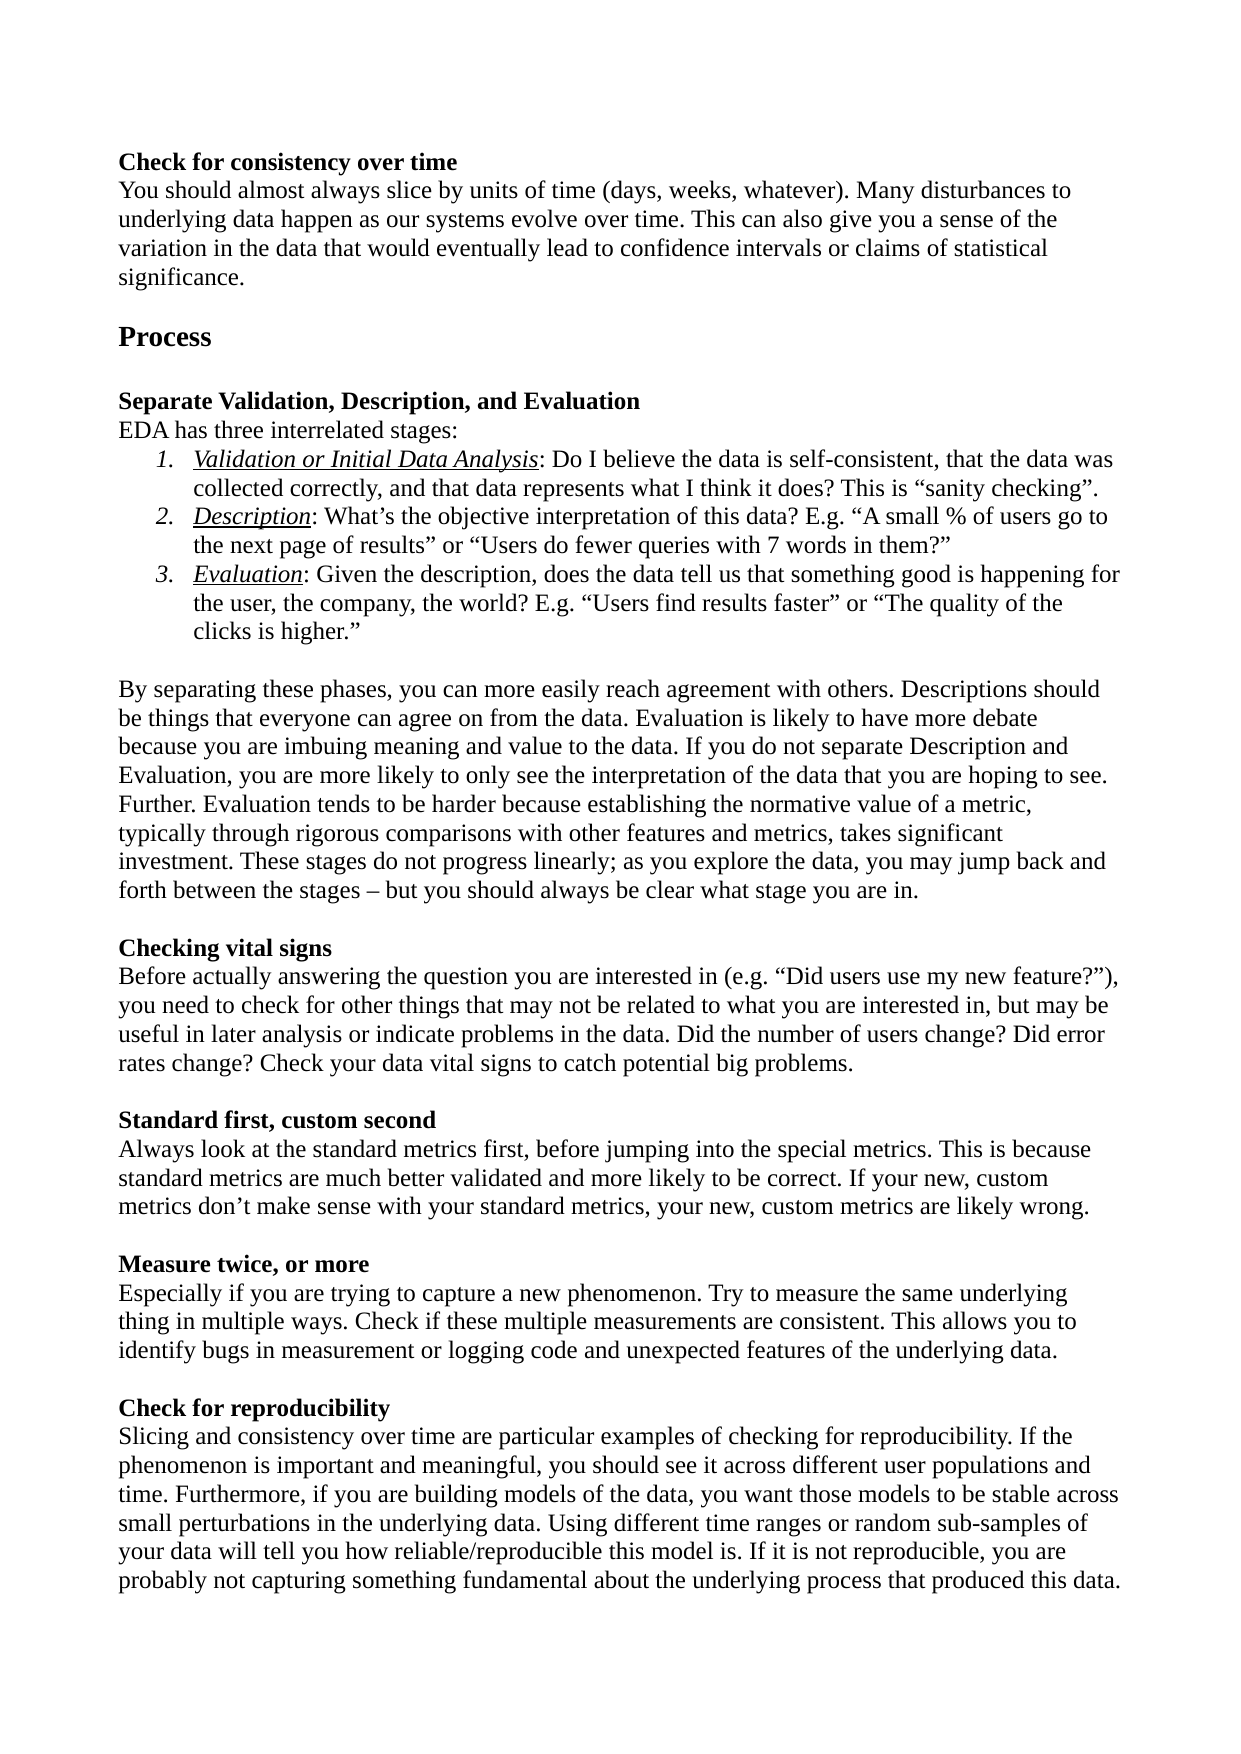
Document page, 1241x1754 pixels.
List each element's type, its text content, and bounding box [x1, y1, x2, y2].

text Before actually answering the question you are interested in (e.g. “Did users use my new feature?”), you need to check for other things that may not be related to what you are interested in, but may be useful in later analysis or indicate problems in the data. Did the number of users change? Did error rates change? Check your data vital signs to catch potential big problems. [118, 961, 1122, 1076]
text Check for consistency over time [118, 147, 1122, 176]
list Evaluation: Given the description, does the data tell us that something good is happening for the user, the company, the world? E.g. “Users find results faster” or “The quality of the clicks is higher.” [156, 559, 1122, 645]
text Always look at the standard metrics first, before jumping into the special metrics. This is because standard metrics are much better validated and more likely to be correct. If your new, custom metrics don’t make sense with your standard metrics, your new, custom metrics are likely wrong. [118, 1134, 1122, 1220]
text Separate Validation, Description, and Evaluation [118, 386, 1122, 415]
text Checking vital signs [118, 933, 1122, 961]
text Process [118, 319, 1122, 353]
text Measure twice, or more [118, 1249, 1122, 1278]
list Validation or Initial Data Analysis: Do I believe the data is self-consistent, that the data was collected correctly, and that data represents what I think it does? This is “sanity checking”. [156, 444, 1122, 501]
text By separating these phases, you can more easily reach agreement with others. Descriptions should be things that everyone can agree on from the data. Evaluation is likely to have more debate because you are imbuing meaning and value to the data. If you do not separate Description and Evaluation, you are more likely to only see the interpretation of the data that you are hoping to see. Further. Evaluation tends to be harder because establishing the normative value of a metric, typically through rigorous comparisons with other features and metrics, takes significant investment. These stages do not progress linearly; as you explore the data, you may jump back and forth between the stages – but you should always be clear what stage you are in. [118, 674, 1122, 904]
text Slicing and consistency over time are particular examples of checking for reproducibility. If the phenomenon is important and meaningful, you should see it across different user populations and time. Furthermore, if you are building models of the data, you want those models to be stable across small perturbations in the underlying data. Using different time ranges or random sub-samples of your data will tell you how reliable/reproducible this model is. If it is not reproducible, you are probably not capturing something fundamental about the underlying process that produced this data. [118, 1421, 1122, 1594]
text Standard first, custom second [118, 1105, 1122, 1134]
text Especially if you are trying to capture a new phenomenon. Try to measure the same underlying thing in multiple ways. Check if these multiple measurements are consistent. This allows you to identify bugs in measurement or logging code and unexpected features of the underlying data. [118, 1278, 1122, 1364]
text You should almost always slice by units of time (days, weeks, whatever). Many disturbances to underlying data happen as our systems evolve over time. This can also give you a sense of the variation in the data that would eventually lead to confidence intervals or claims of statistical significance. [118, 176, 1122, 291]
text EDA has three interrelated stages: [118, 415, 1122, 444]
text Check for reproducibility [118, 1393, 1122, 1421]
list Description: What’s the objective interpretation of this data? E.g. “A small % of users go to the next page of results” or “Users do fewer queries with 7 words in them?” [156, 501, 1122, 559]
